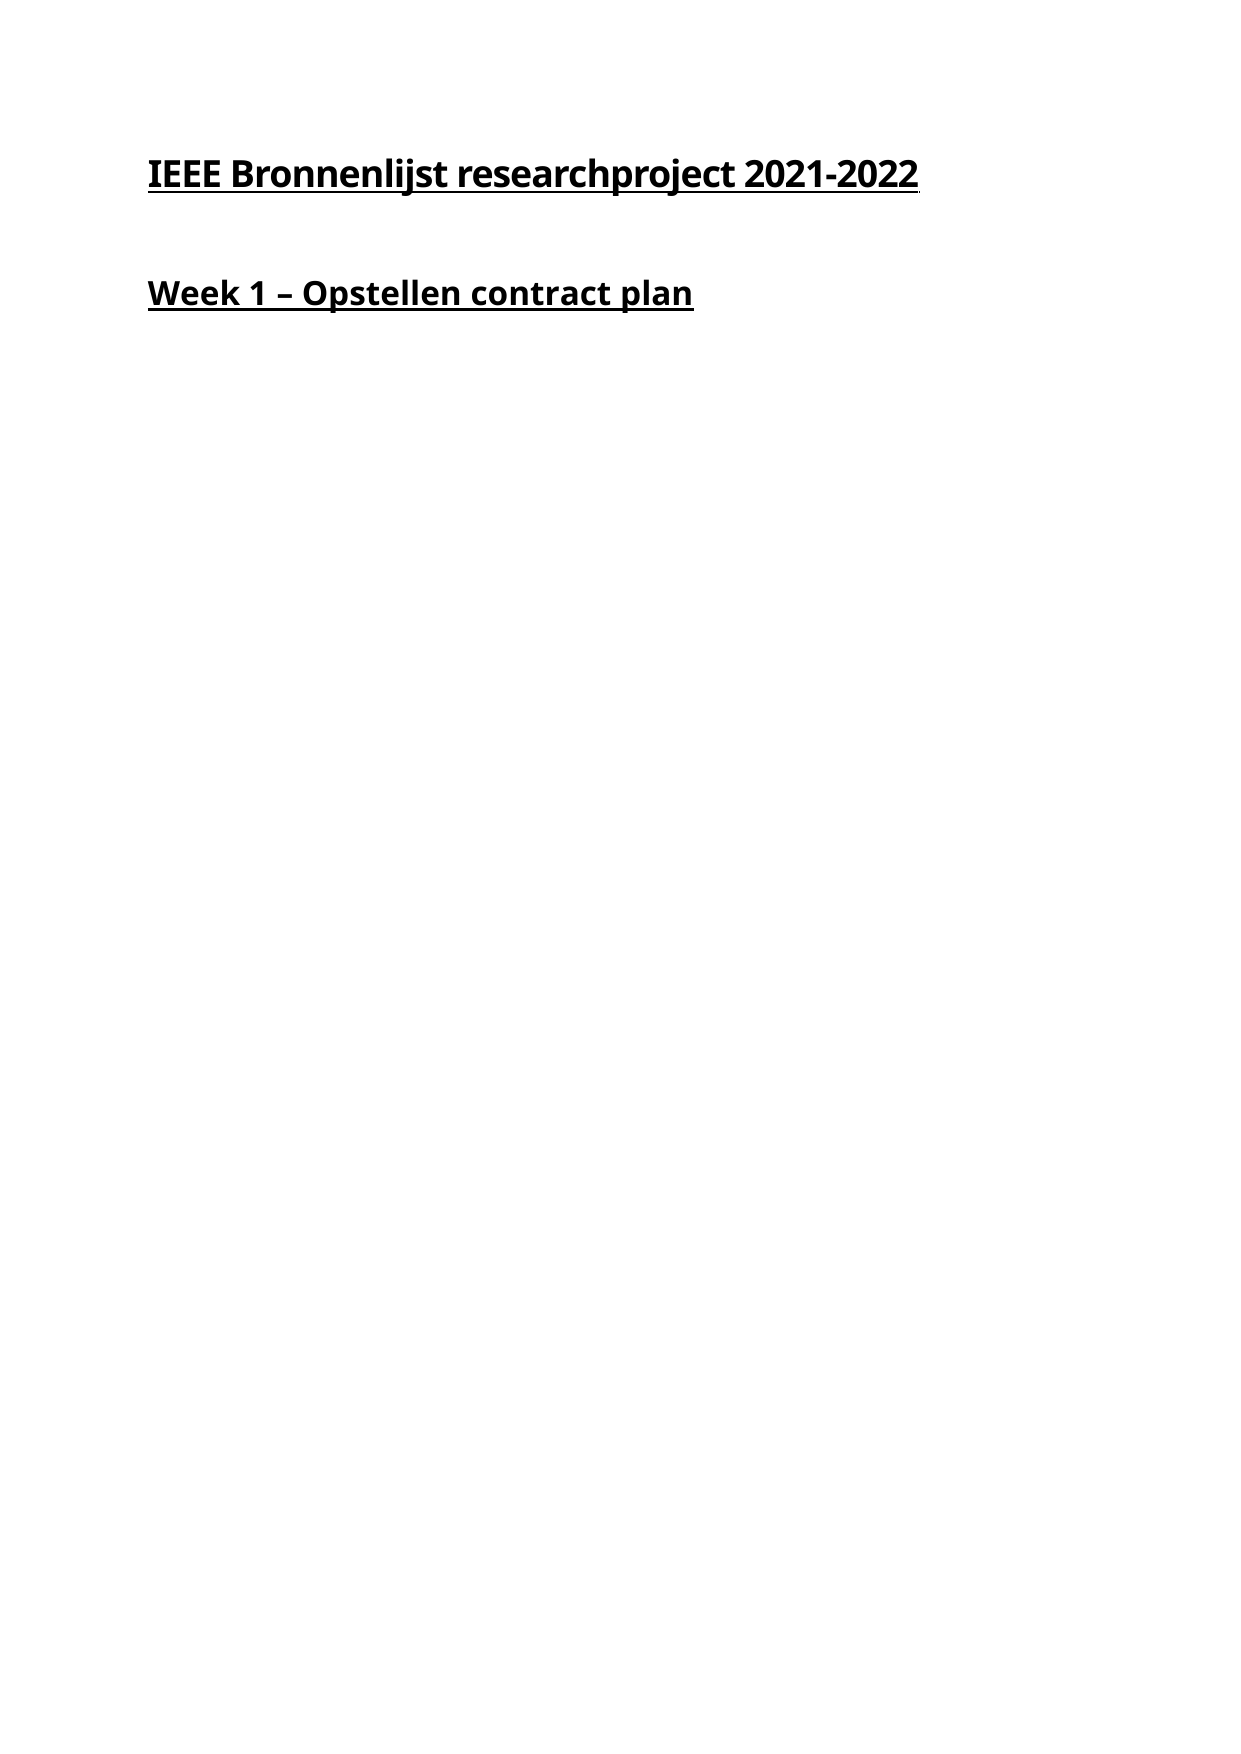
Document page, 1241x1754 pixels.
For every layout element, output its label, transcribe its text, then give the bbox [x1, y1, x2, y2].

text IEEE Bronnenlijst researchproject 2021-2022 [148, 148, 1093, 199]
subtitle Week 1 – Opstellen contract plan [148, 270, 1093, 316]
